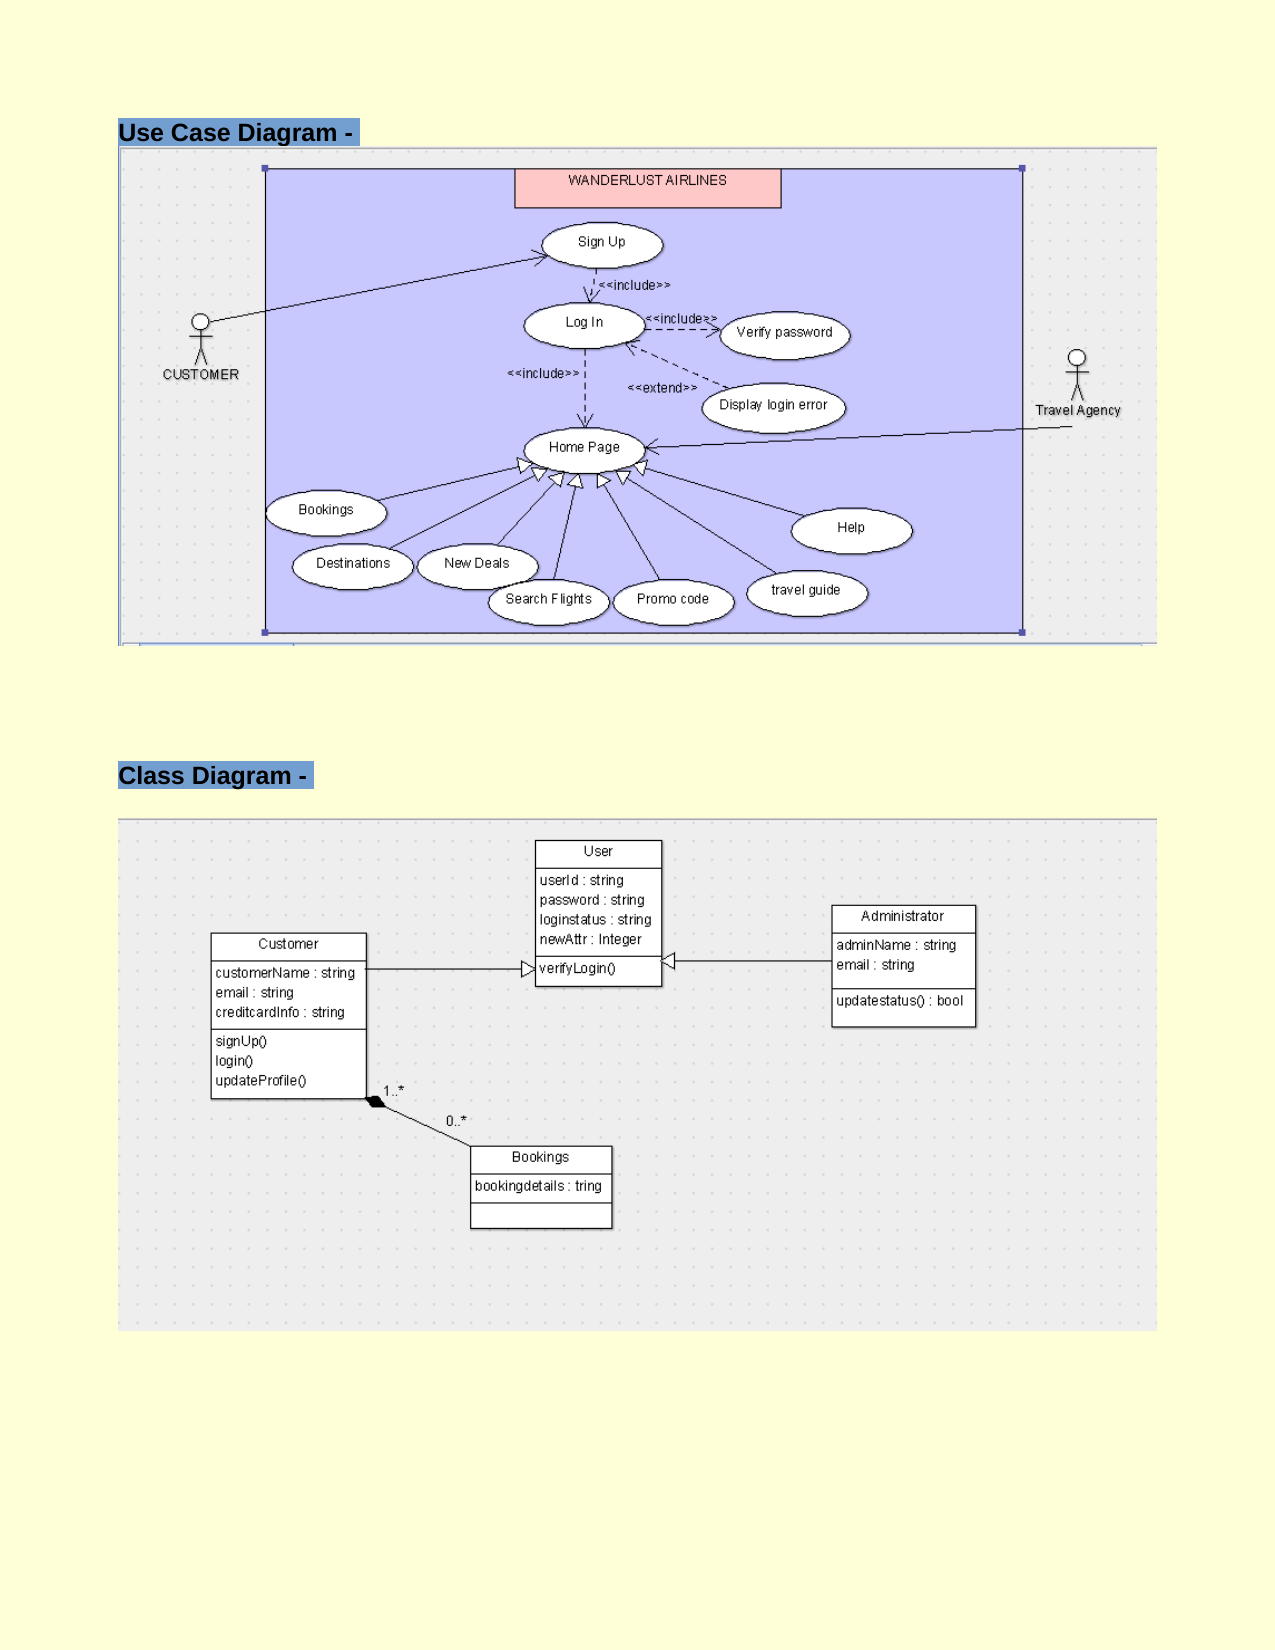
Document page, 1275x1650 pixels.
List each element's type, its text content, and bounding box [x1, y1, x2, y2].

picture [118, 146, 1157, 646]
text Use Case Diagram - [118, 118, 1157, 146]
picture [118, 818, 1157, 1331]
text Class Diagram - [118, 761, 1157, 789]
